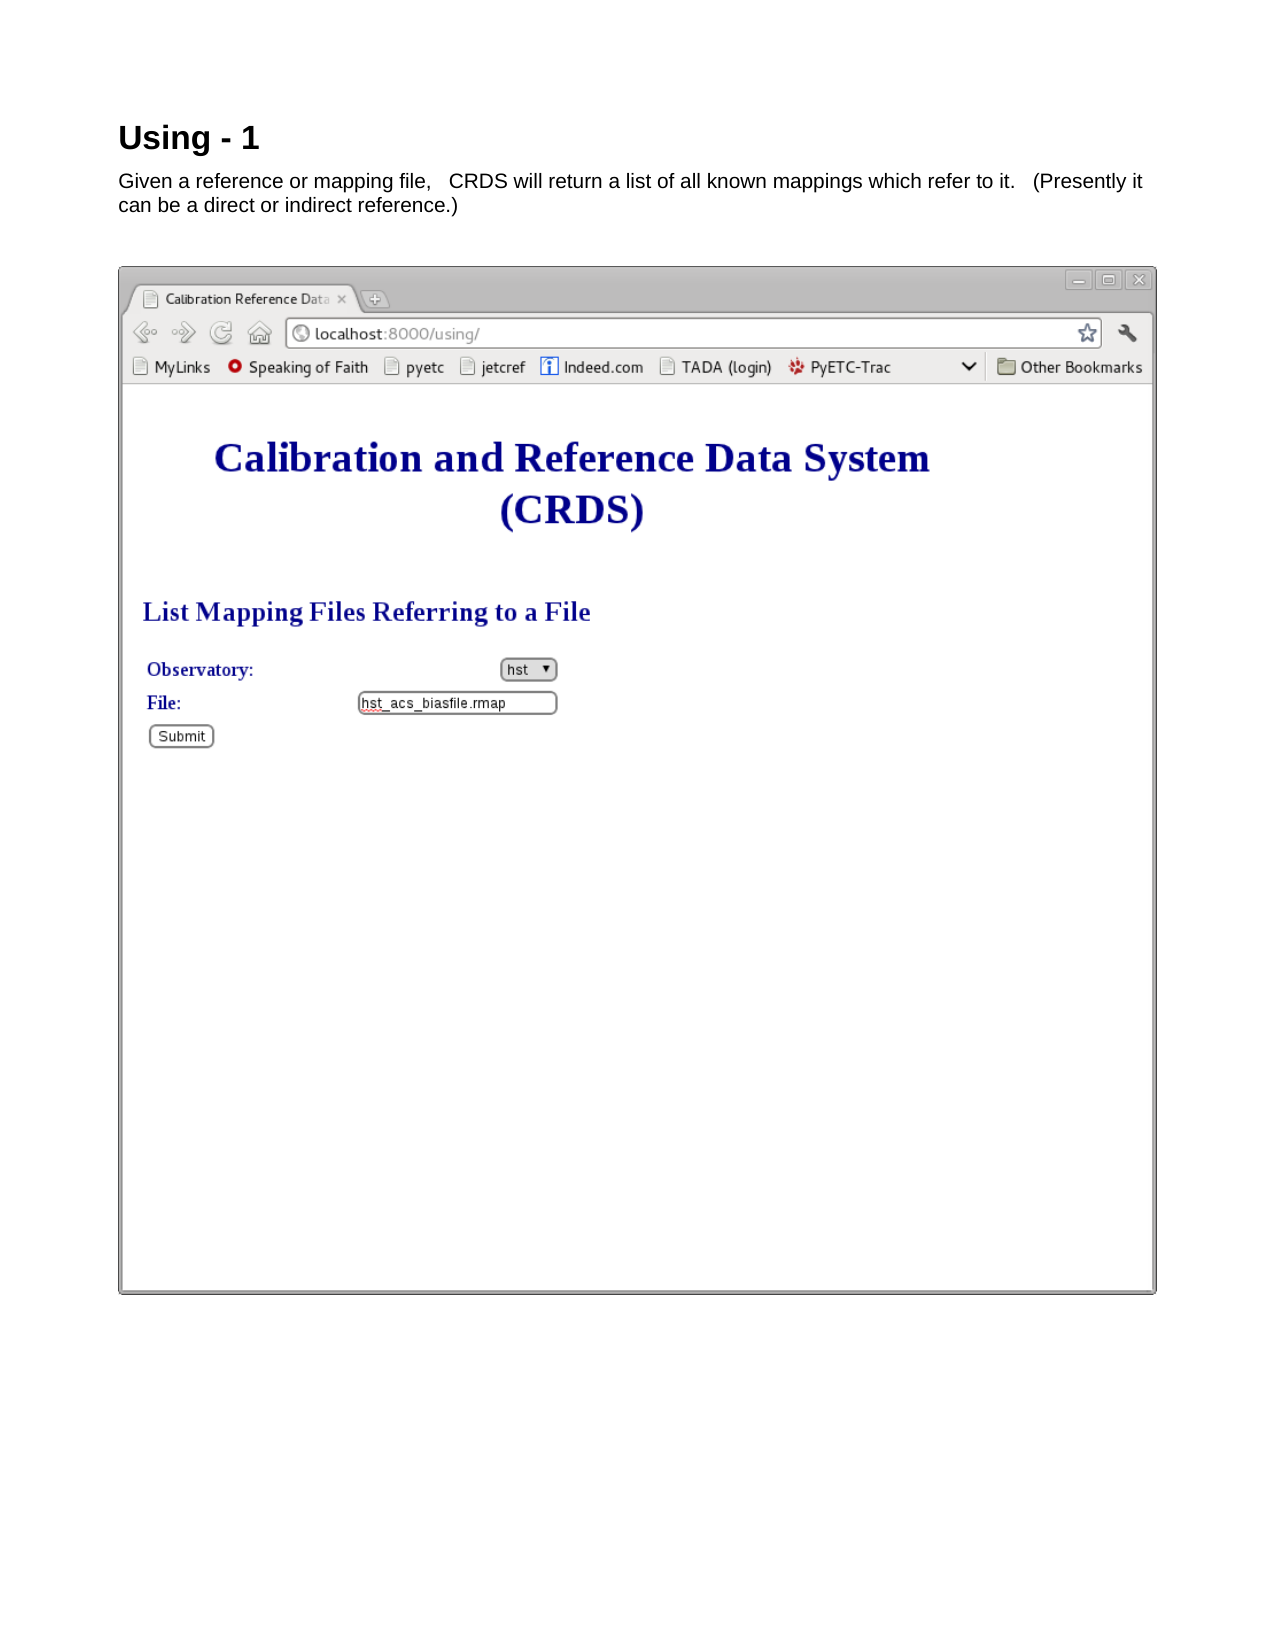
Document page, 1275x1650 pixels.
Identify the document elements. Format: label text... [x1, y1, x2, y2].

text Given a reference or mapping file, CRDS will return a list of all known mappings which refer to it. (Presently it can be a direct or indirect reference.) [118, 169, 1157, 217]
picture [118, 266, 1157, 1295]
subtitle Using - 1 [118, 118, 1157, 157]
